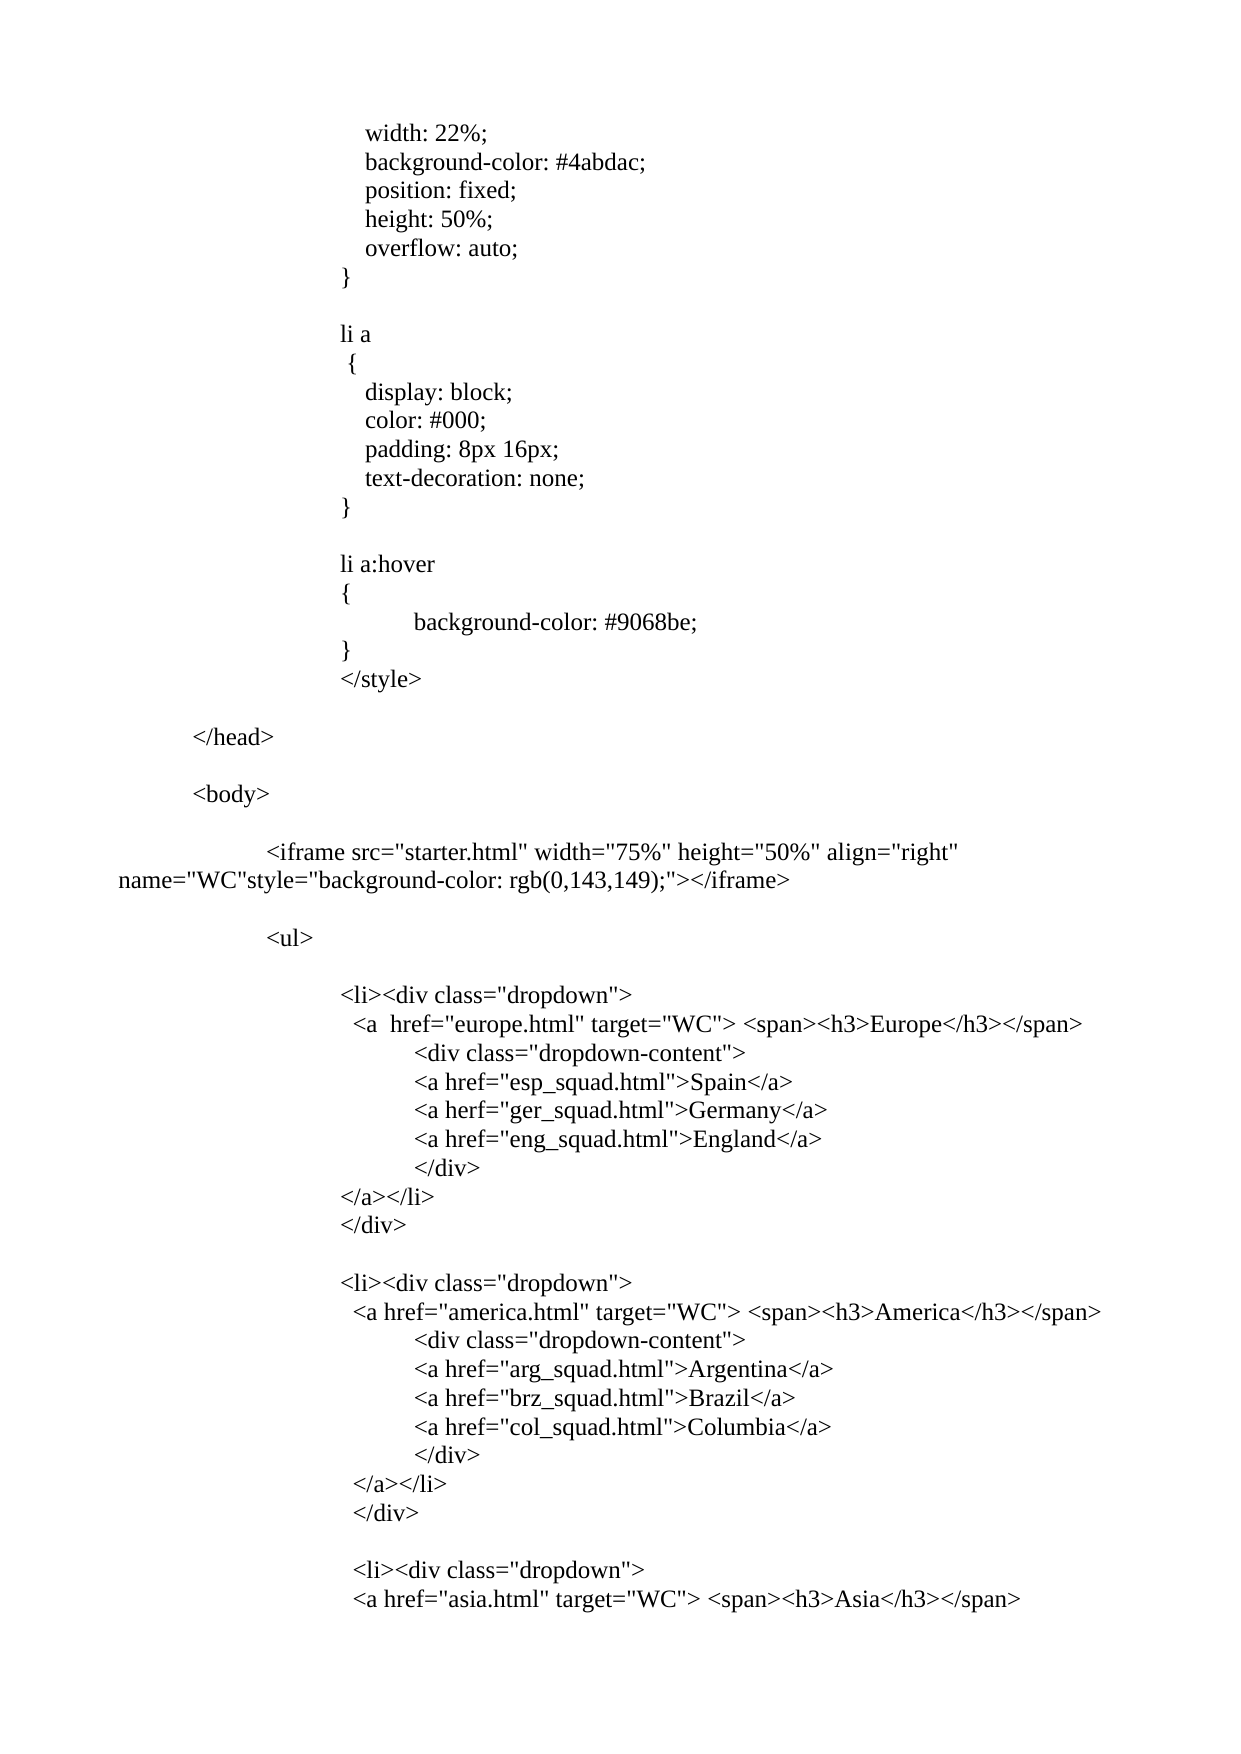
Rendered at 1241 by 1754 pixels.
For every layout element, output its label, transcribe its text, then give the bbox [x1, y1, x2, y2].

text </style> [118, 664, 1122, 693]
text </a></li> [118, 1469, 1122, 1498]
text </a></li> [118, 1182, 1122, 1211]
text width: 22%; [118, 118, 1122, 147]
text display: block; [118, 377, 1122, 406]
text } [118, 636, 1122, 664]
text <li><div class="dropdown"> [118, 1268, 1122, 1297]
text <a herf="ger_squad.html">Germany</a> [118, 1096, 1122, 1124]
text <iframe src="starter.html" width="75%" height="50%" align="right" name="WC"style="background-color: rgb(0,143,149);"></iframe> [118, 837, 1122, 894]
text position: fixed; [118, 176, 1122, 204]
text padding: 8px 16px; [118, 434, 1122, 463]
text } [118, 492, 1122, 521]
text overflow: auto; [118, 233, 1122, 262]
text <a href="eng_squad.html">England</a> [118, 1124, 1122, 1153]
text background-color: #9068be; [118, 607, 1122, 636]
text </div> [118, 1211, 1122, 1239]
text </div> [118, 1498, 1122, 1527]
text </div> [118, 1441, 1122, 1469]
text color: #000; [118, 406, 1122, 434]
text height: 50%; [118, 204, 1122, 233]
text <a href="europe.html" target="WC"> <span><h3>Europe</h3></span> [118, 1009, 1122, 1038]
text </head> [118, 722, 1122, 751]
text background-color: #4abdac; [118, 147, 1122, 176]
text } [118, 262, 1122, 291]
text <ul> [118, 923, 1122, 952]
text <a href="col_squad.html">Columbia</a> [118, 1412, 1122, 1441]
text { [118, 578, 1122, 607]
text <li><div class="dropdown"> [118, 981, 1122, 1009]
text </div> [118, 1153, 1122, 1182]
text <a href="esp_squad.html">Spain</a> [118, 1067, 1122, 1096]
text text-decoration: none; [118, 463, 1122, 492]
text <div class="dropdown-content"> [118, 1326, 1122, 1354]
text <div class="dropdown-content"> [118, 1038, 1122, 1067]
text { [118, 348, 1122, 377]
text <a href="asia.html" target="WC"> <span><h3>Asia</h3></span> [118, 1584, 1122, 1613]
text li a [118, 319, 1122, 348]
text <a href="america.html" target="WC"> <span><h3>America</h3></span> [118, 1297, 1122, 1326]
text <body> [118, 779, 1122, 808]
text <li><div class="dropdown"> [118, 1556, 1122, 1584]
text <a href="arg_squad.html">Argentina</a> [118, 1354, 1122, 1383]
text li a:hover [118, 549, 1122, 578]
text <a href="brz_squad.html">Brazil</a> [118, 1383, 1122, 1412]
